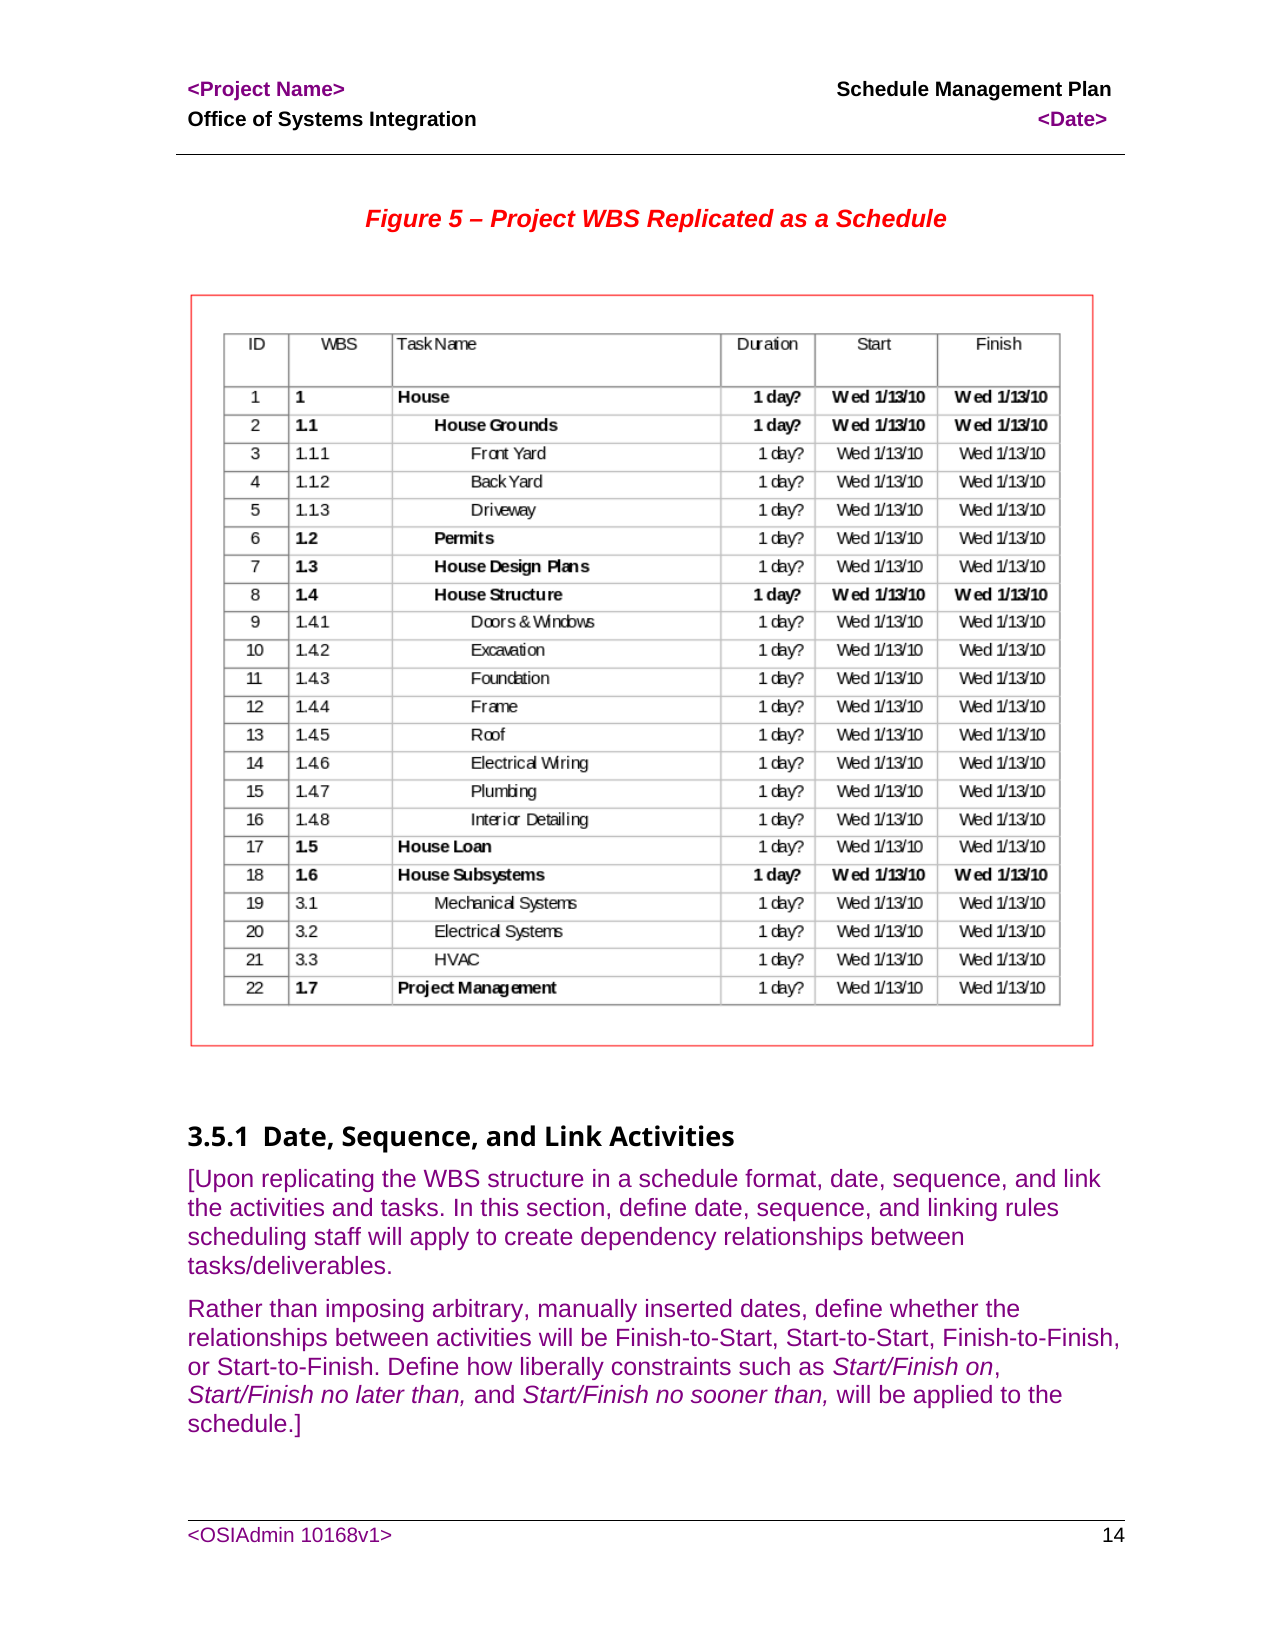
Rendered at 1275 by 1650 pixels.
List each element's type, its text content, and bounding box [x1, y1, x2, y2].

subtitle Date, Sequence, and Link Activities [187, 1117, 1125, 1154]
text [Upon replicating the WBS structure in a schedule format, date, sequence, and link the activities and tasks. In this section, define date, sequence, and linking rules scheduling staff will apply to create dependency relationships between tasks/deliverables. [187, 1164, 1125, 1279]
text Figure 5 – Project WBS Replicated as a Schedule [187, 204, 1125, 233]
text Rather than imposing arbitrary, manually inserted dates, define whether the relationships between activities will be Finish-to-Start, Start-to-Start, Finish-to-Finish, or Start-to-Finish. Define how liberally constraints such as Start/Finish on, Start/Finish no later than, and Start/Finish no sooner than, will be applied to the schedule.] [187, 1294, 1125, 1438]
